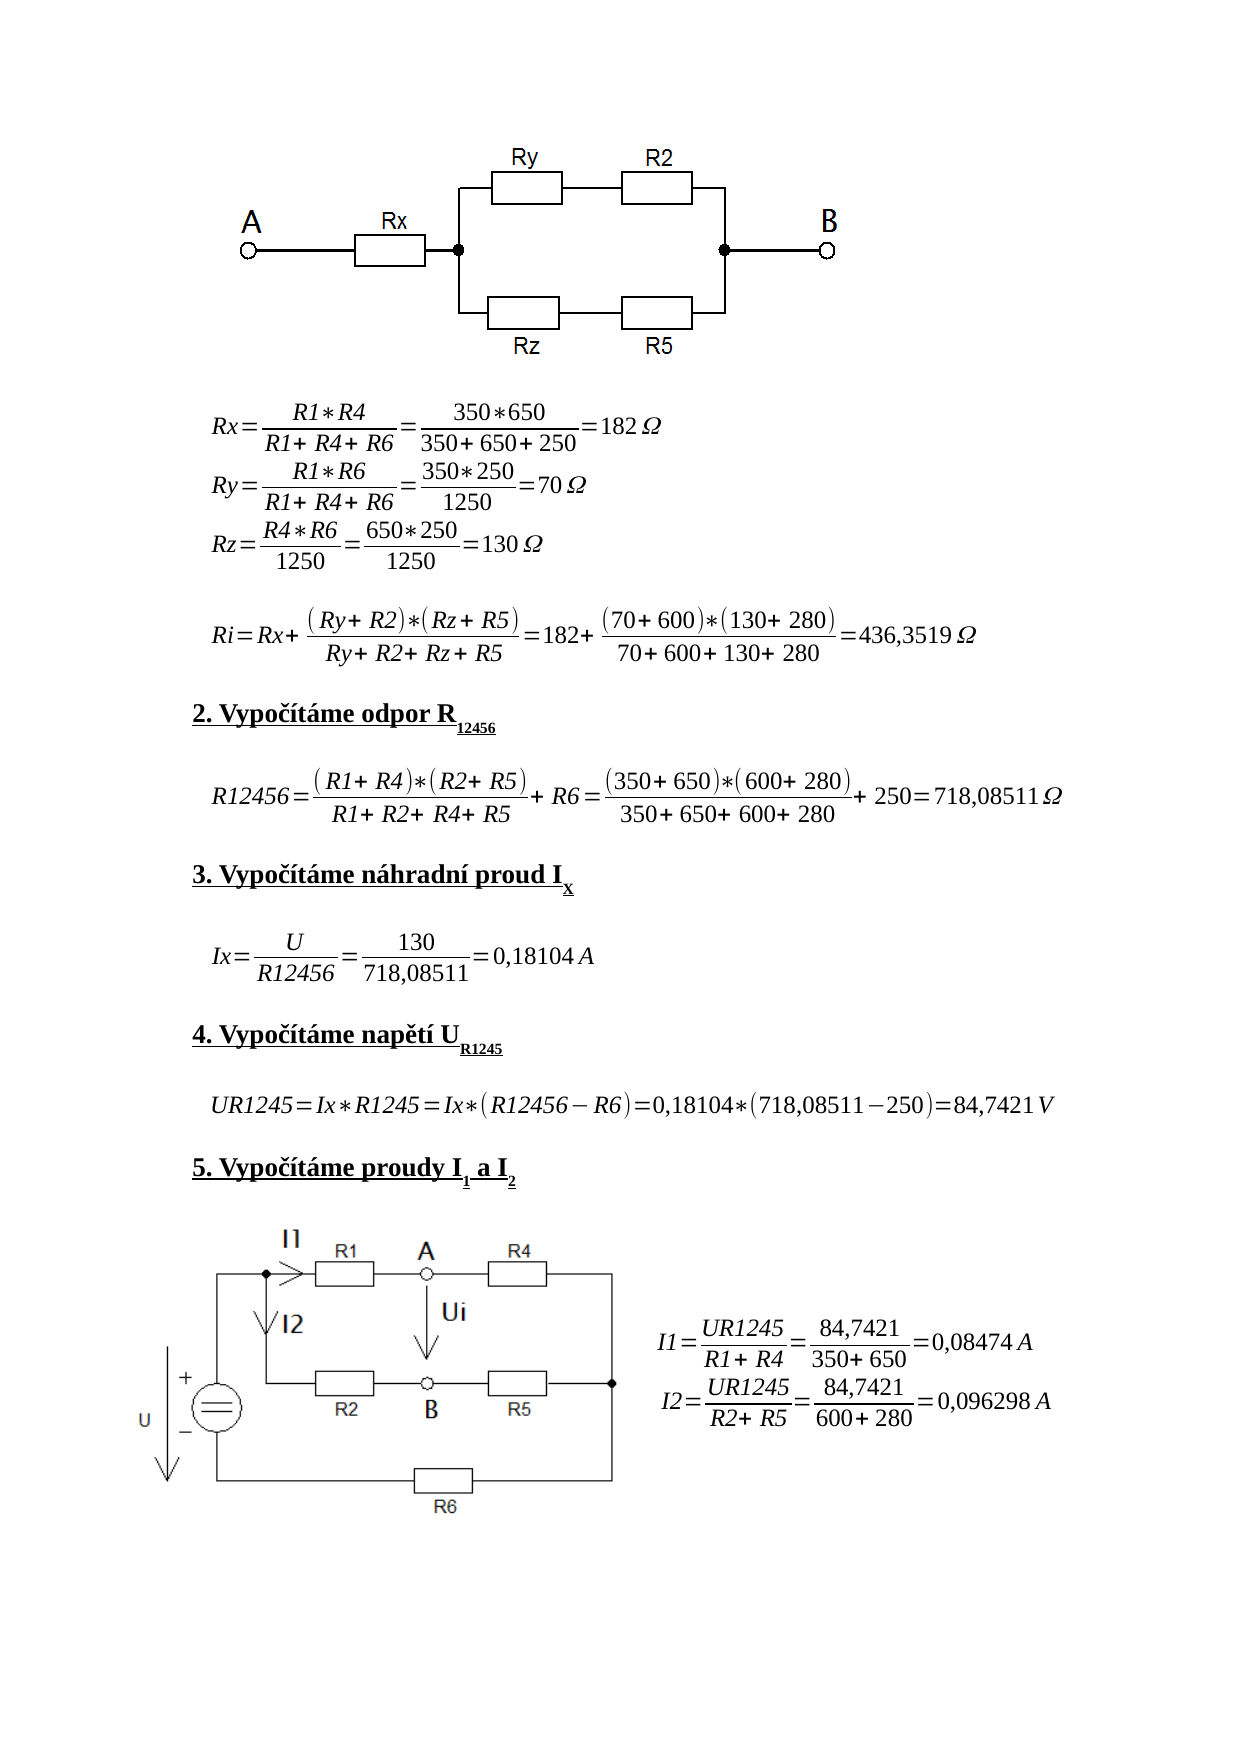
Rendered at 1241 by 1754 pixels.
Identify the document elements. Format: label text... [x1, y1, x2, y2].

text 4. Vypočítáme napětí UR1245 [118, 1019, 1122, 1057]
picture [187, 129, 860, 375]
text 5. Vypočítáme proudy I1 a I2 [118, 1151, 1122, 1190]
picture [125, 1209, 624, 1529]
text 2. Vypočítáme odpor R12456 [118, 697, 1122, 736]
text 3. Vypočítáme náhradní proud IX [118, 858, 1122, 897]
